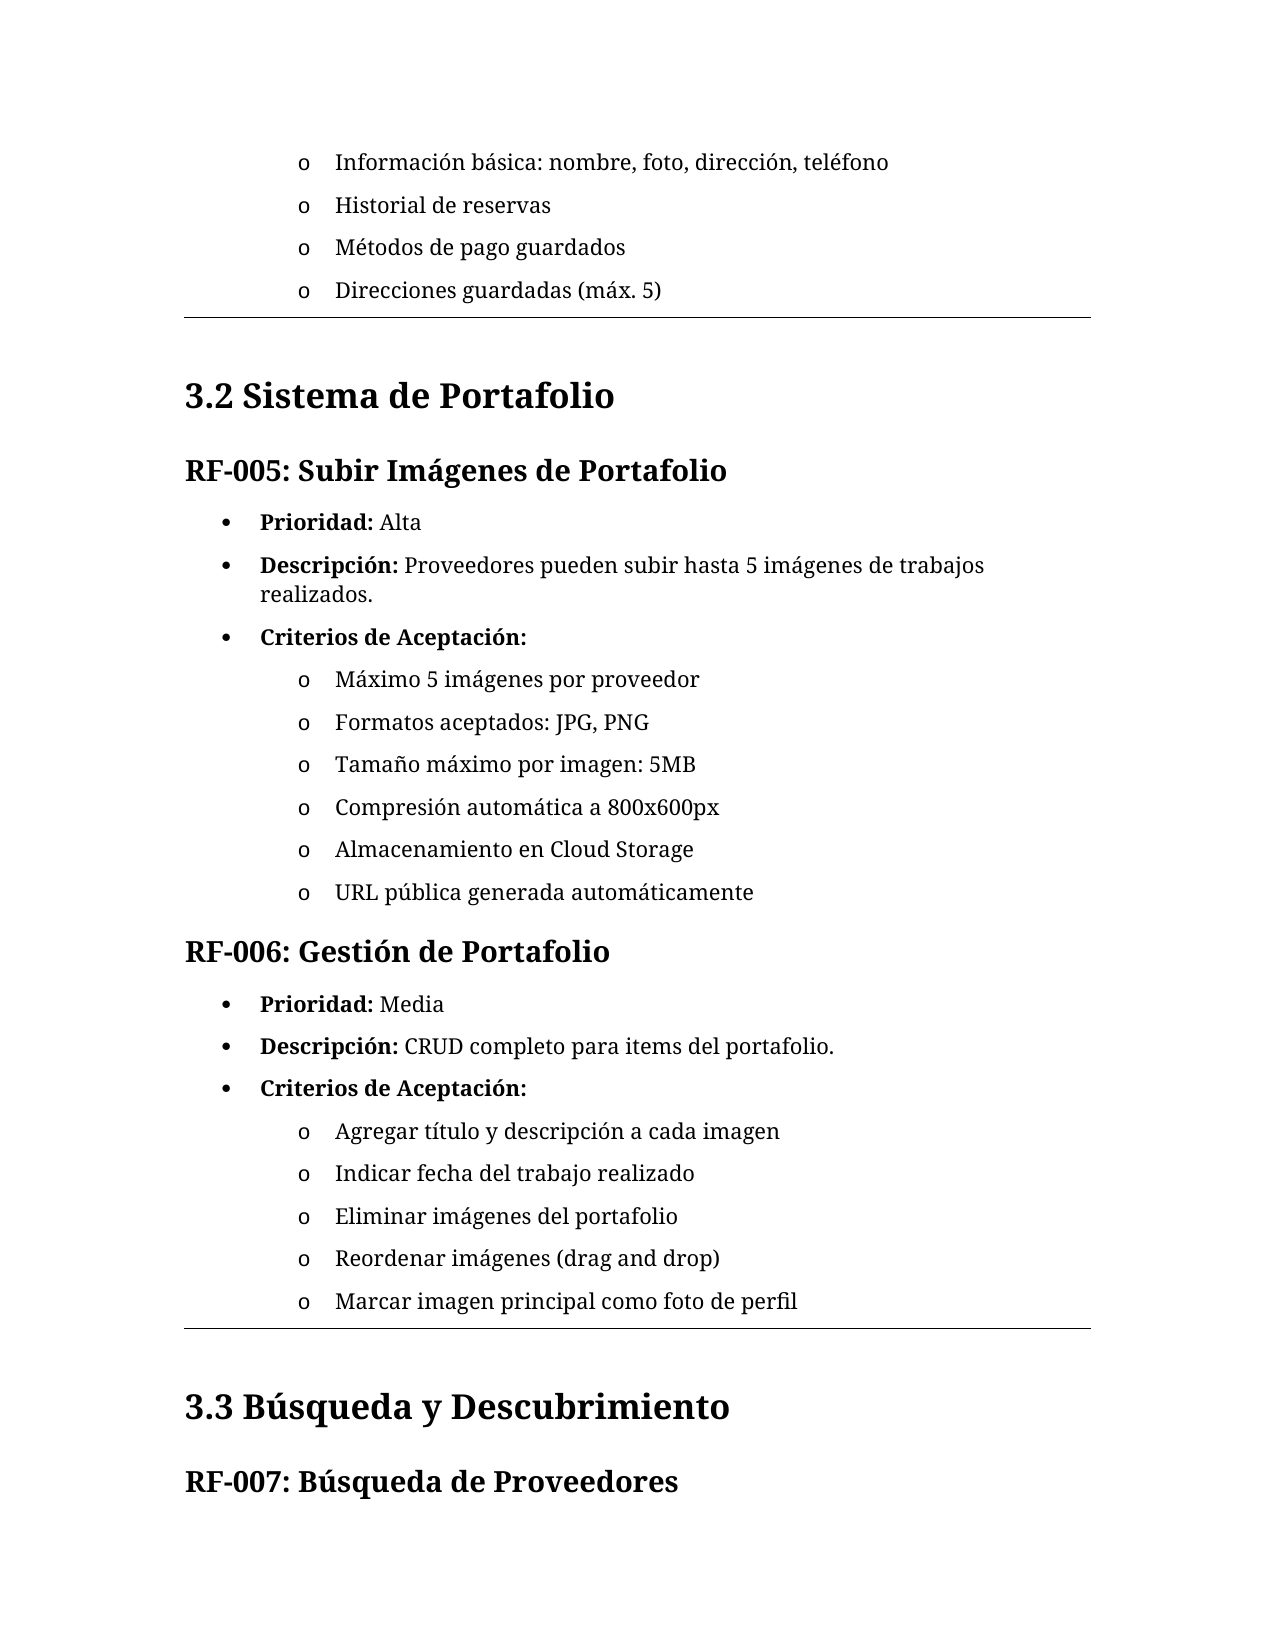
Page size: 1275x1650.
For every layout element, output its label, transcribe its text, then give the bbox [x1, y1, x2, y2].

text RF-007: Búsqueda de Proveedores [185, 1461, 1090, 1501]
list Reordenar imágenes (drag and drop) [297, 1243, 1090, 1273]
text RF-005: Subir Imágenes de Portafolio [185, 450, 1090, 490]
text 3.2 Sistema de Portafolio [185, 372, 1090, 419]
list Compresión automática a 800x600px [297, 792, 1090, 822]
list Descripción: CRUD completo para items del portafolio. [222, 1031, 1090, 1061]
text 3.3 Búsqueda y Descubrimiento [185, 1383, 1090, 1430]
list Criterios de Aceptación: [222, 622, 1090, 652]
list Almacenamiento en Cloud Storage [297, 834, 1090, 864]
text RF-006: Gestión de Portafolio [185, 932, 1090, 971]
list Agregar título y descripción a cada imagen [297, 1116, 1090, 1146]
list Eliminar imágenes del portafolio [297, 1201, 1090, 1231]
list Prioridad: Alta [222, 507, 1090, 537]
list Historial de reservas [297, 190, 1090, 220]
list Métodos de pago guardados [297, 232, 1090, 262]
list Prioridad: Media [222, 989, 1090, 1019]
list Máximo 5 imágenes por proveedor [297, 664, 1090, 694]
list URL pública generada automáticamente [297, 877, 1090, 907]
list Descripción: Proveedores pueden subir hasta 5 imágenes de trabajos realizados. [222, 550, 1090, 609]
list Direcciones guardadas (máx. 5) [297, 275, 1090, 305]
list Criterios de Aceptación: [222, 1073, 1090, 1103]
list Marcar imagen principal como foto de perfil [297, 1286, 1090, 1316]
list Información básica: nombre, foto, dirección, teléfono [297, 147, 1090, 177]
list Tamaño máximo por imagen: 5MB [297, 749, 1090, 779]
list Formatos aceptados: JPG, PNG [297, 707, 1090, 737]
list Indicar fecha del trabajo realizado [297, 1158, 1090, 1188]
